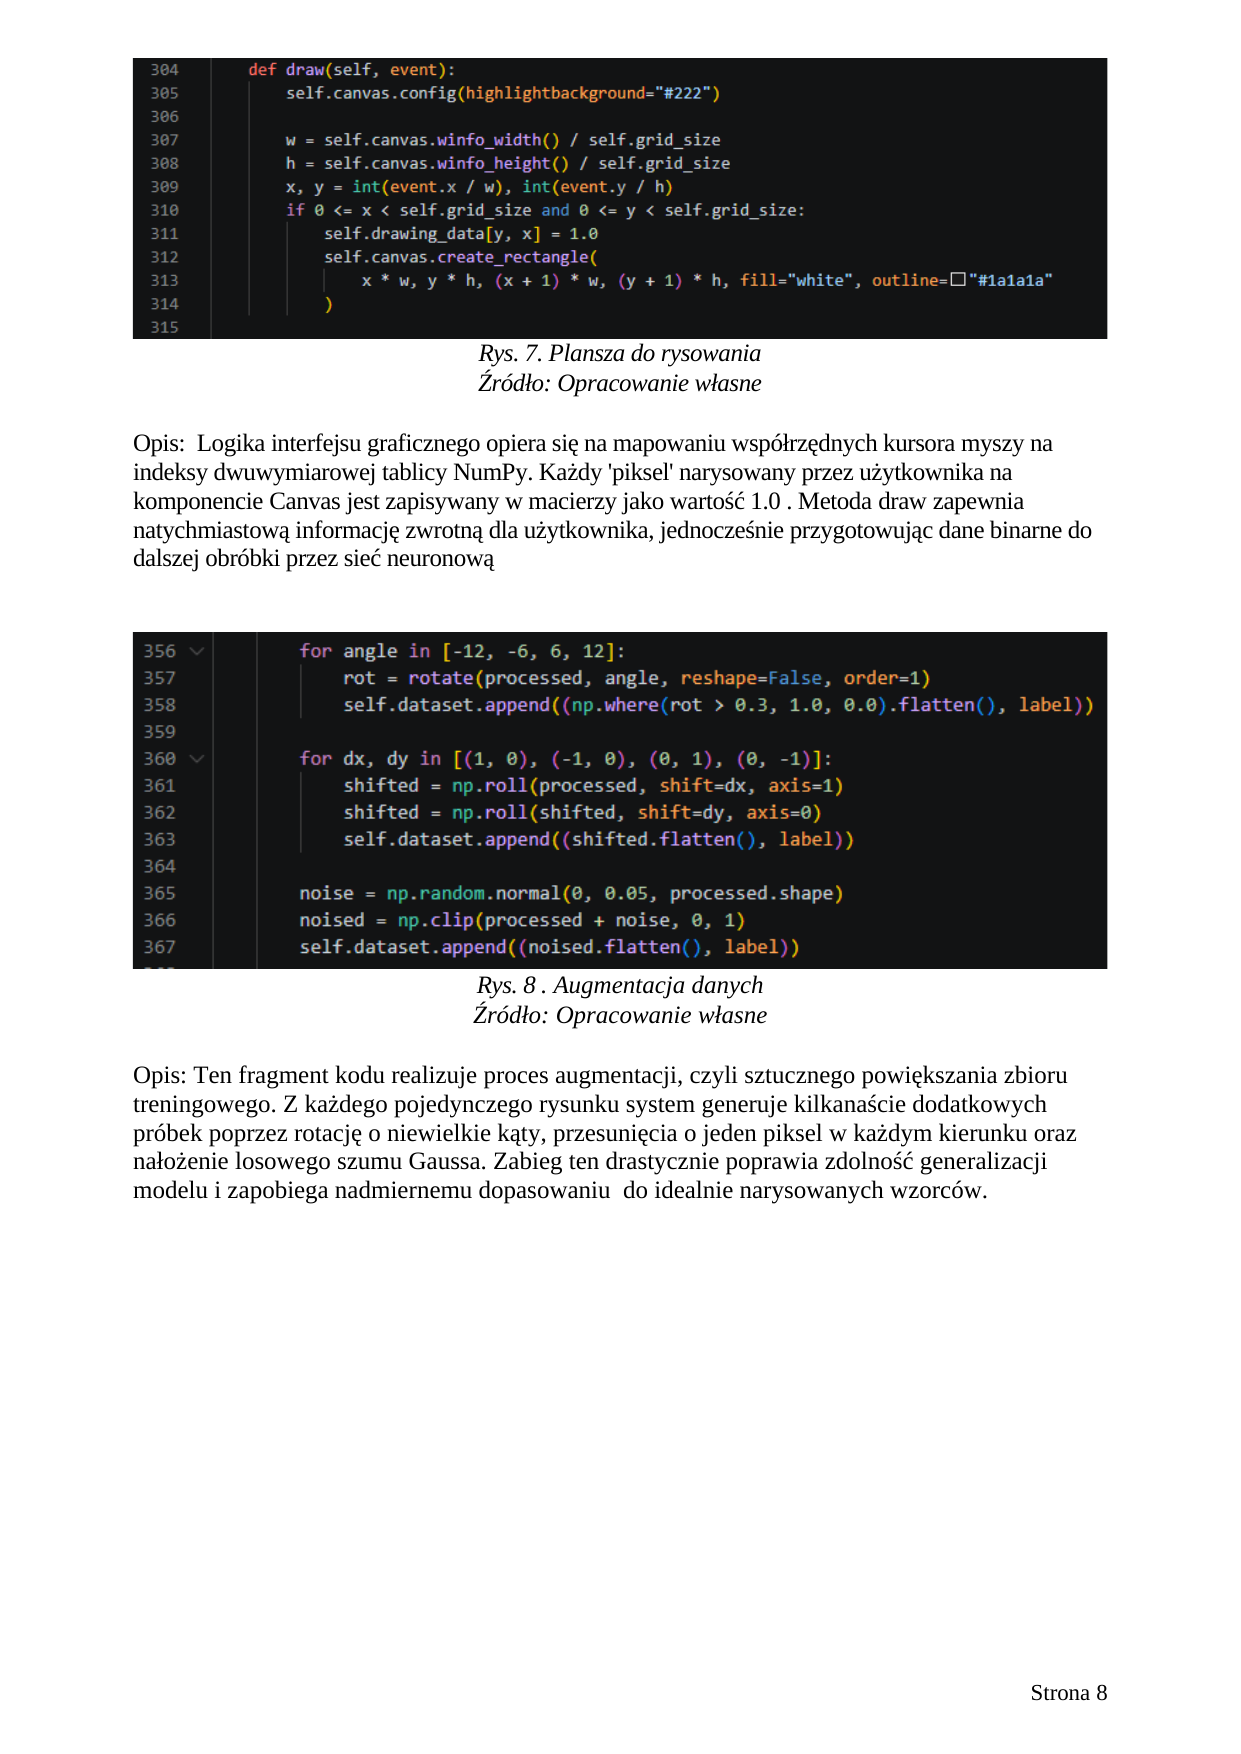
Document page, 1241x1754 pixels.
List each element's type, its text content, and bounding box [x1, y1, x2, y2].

text Źródło: Opracowanie własne [133, 1000, 1107, 1029]
text Opis: Logika interfejsu graficznego opiera się na mapowaniu współrzędnych kursora myszy na indeksy dwuwymiarowej tablicy NumPy. Każdy 'piksel' narysowany przez użytkownika na komponencie Canvas jest zapisywany w macierzy jako wartość 1.0 . Metoda draw zapewnia natychmiastową informację zwrotną dla użytkownika, jednocześnie przygotowując dane binarne do dalszej obróbki przez sieć neuronową [133, 428, 1107, 572]
picture [132, 58, 1108, 339]
picture [132, 632, 1108, 969]
text Opis: Ten fragment kodu realizuje proces augmentacji, czyli sztucznego powiększania zbioru treningowego. Z każdego pojedynczego rysunku system generuje kilkanaście dodatkowych próbek poprzez rotację o niewielkie kąty, przesunięcia o jeden piksel w każdym kierunku oraz nałożenie losowego szumu Gaussa. Zabieg ten drastycznie poprawia zdolność generalizacji modelu i zapobiega nadmiernemu dopasowaniu do idealnie narysowanych wzorców. [133, 1060, 1107, 1204]
text Rys. 7. Plansza do rysowania [133, 339, 1107, 367]
text Źródło: Opracowanie własne [133, 368, 1107, 397]
text Rys. 8 . Augmentacja danych [133, 969, 1107, 998]
